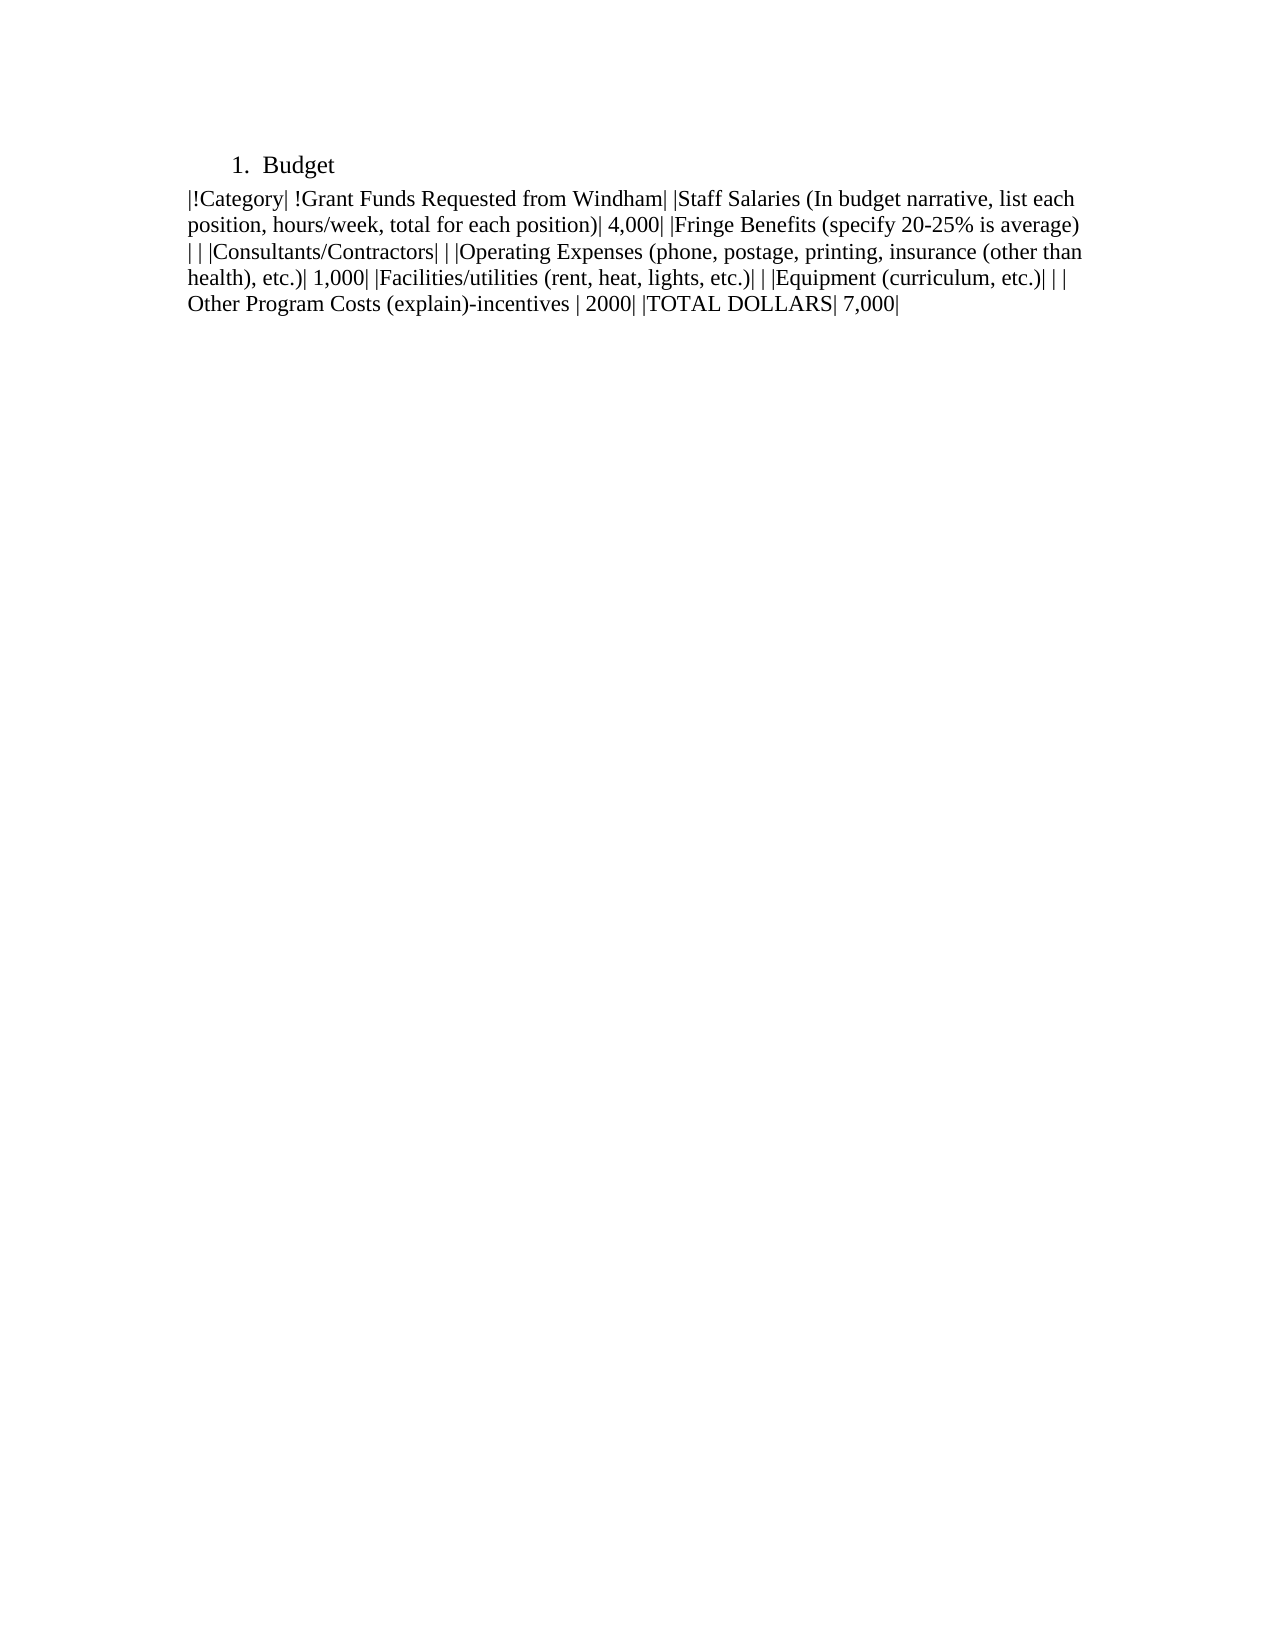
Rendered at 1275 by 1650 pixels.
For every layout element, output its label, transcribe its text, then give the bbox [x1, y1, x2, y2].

subtitle Budget [225, 150, 1087, 179]
text |!Category| !Grant Funds Requested from Windham| |Staff Salaries (In budget narrative, list each position, hours/week, total for each position)| 4,000| |Fringe Benefits (specify 20-25% is average) | | |Consultants/Contractors| | |Operating Expenses (phone, postage, printing, insurance (other than health), etc.)| 1,000| |Facilities/utilities (rent, heat, lights, etc.)| | |Equipment (curriculum, etc.)| | |Other Program Costs (explain)-incentives | 2000| |TOTAL DOLLARS| 7,000| [187, 185, 1087, 317]
